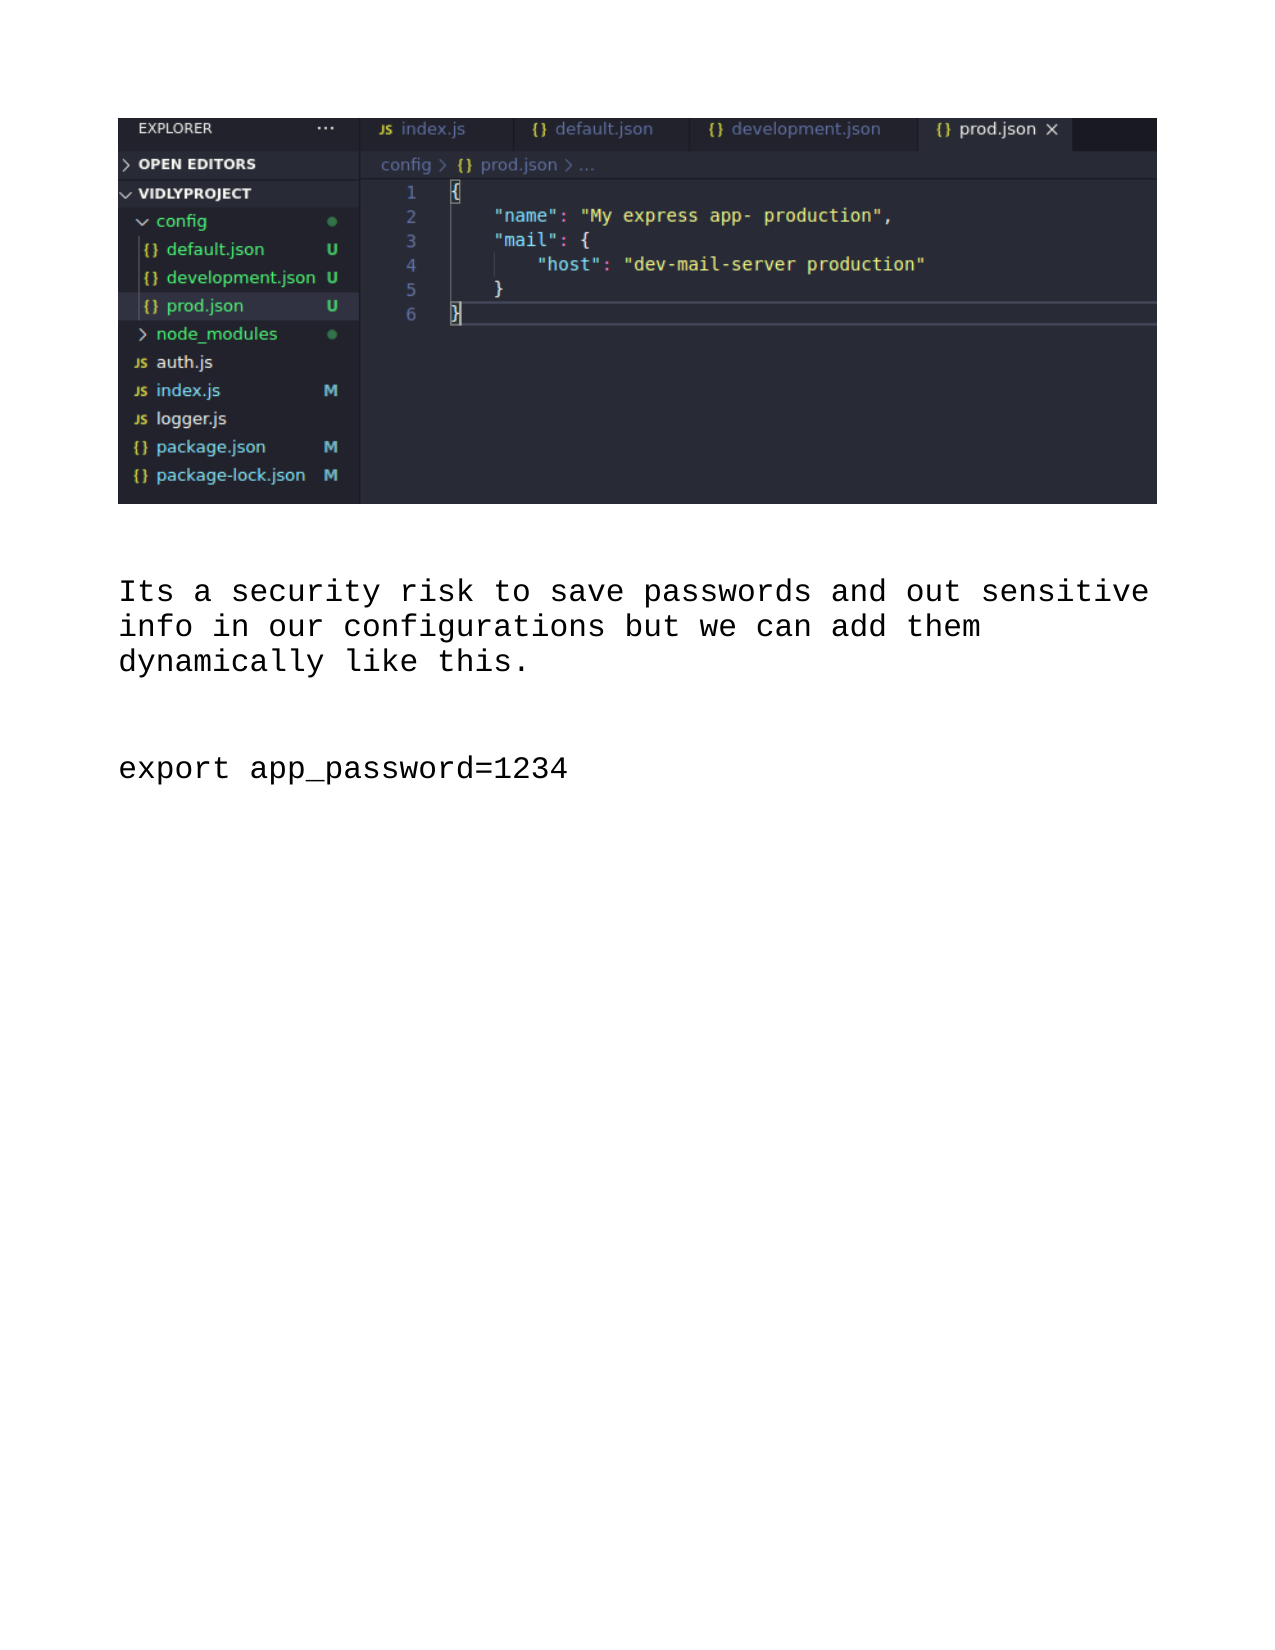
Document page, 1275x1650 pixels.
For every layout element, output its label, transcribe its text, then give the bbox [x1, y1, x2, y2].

text export app_password=1234 [118, 752, 1157, 787]
picture [118, 118, 1157, 504]
text Its a security risk to save passwords and out sensitive info in our configurations but we can add them dynamically like this. [118, 575, 1157, 681]
